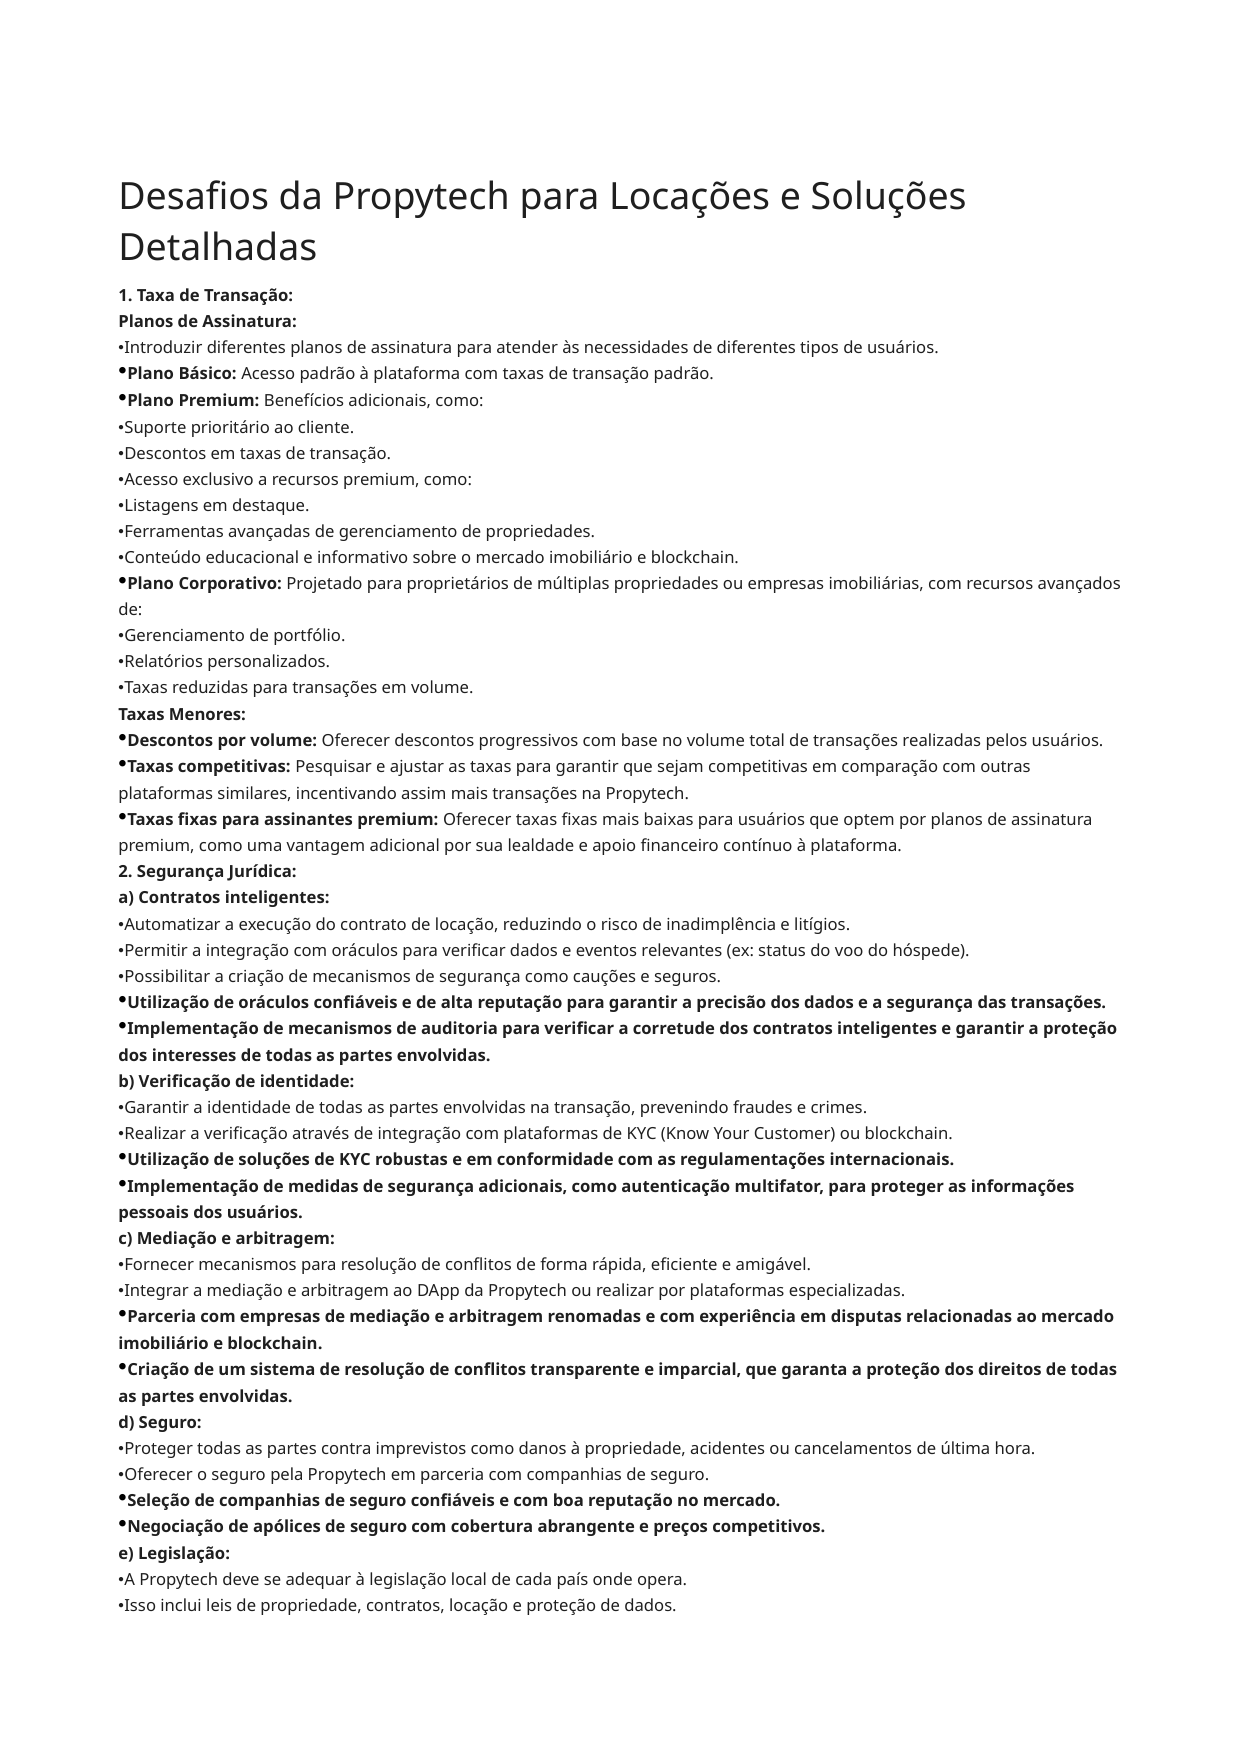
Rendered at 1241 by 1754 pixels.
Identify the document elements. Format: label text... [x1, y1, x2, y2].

list Proteger todas as partes contra imprevistos como danos à propriedade, acidentes ou cancelamentos de última hora. [118, 1436, 1122, 1459]
list Criação de um sistema de resolução de conflitos transparente e imparcial, que garanta a proteção dos direitos de todas as partes envolvidas. [118, 1358, 1122, 1407]
text 1. Taxa de Transação: [118, 284, 1122, 306]
list Isso inclui leis de propriedade, contratos, locação e proteção de dados. [118, 1594, 1122, 1617]
list Realizar a verificação através de integração com plataformas de KYC (Know Your Customer) ou blockchain. [118, 1122, 1122, 1144]
list Listagens em destaque. [118, 493, 1122, 516]
text d) Seguro: [118, 1410, 1122, 1433]
list Possibilitar a criação de mecanismos de segurança como cauções e seguros. [118, 964, 1122, 987]
list Relatórios personalizados. [118, 650, 1122, 673]
text 2. Segurança Jurídica: [118, 860, 1122, 883]
text a) Contratos inteligentes: [118, 886, 1122, 909]
list Plano Básico: Acesso padrão à plataforma com taxas de transação padrão. [118, 362, 1122, 385]
list Conteúdo educacional e informativo sobre o mercado imobiliário e blockchain. [118, 545, 1122, 568]
list Descontos em taxas de transação. [118, 441, 1122, 464]
list Oferecer o seguro pela Propytech em parceria com companhias de seguro. [118, 1462, 1122, 1485]
list Automatizar a execução do contrato de locação, reduzindo o risco de inadimplência e litígios. [118, 912, 1122, 935]
list Implementação de mecanismos de auditoria para verificar a corretude dos contratos inteligentes e garantir a proteção dos interesses de todas as partes envolvidas. [118, 1017, 1122, 1066]
subtitle Desafios da Propytech para Locações e Soluções Detalhadas [118, 118, 1122, 271]
text e) Legislação: [118, 1542, 1122, 1564]
list Utilização de oráculos confiáveis e de alta reputação para garantir a precisão dos dados e a segurança das transações. [118, 990, 1122, 1013]
list Suporte prioritário ao cliente. [118, 415, 1122, 438]
list Plano Premium: Benefícios adicionais, como: [118, 388, 1122, 412]
list Plano Corporativo: Projetado para proprietários de múltiplas propriedades ou empresas imobiliárias, com recursos avançados de: [118, 571, 1122, 621]
list Acesso exclusivo a recursos premium, como: [118, 467, 1122, 490]
list Negociação de apólices de seguro com cobertura abrangente e preços competitivos. [118, 1515, 1122, 1538]
list Implementação de medidas de segurança adicionais, como autenticação multifator, para proteger as informações pessoais dos usuários. [118, 1174, 1122, 1224]
list Ferramentas avançadas de gerenciamento de propriedades. [118, 519, 1122, 542]
list Gerenciamento de portfólio. [118, 624, 1122, 647]
text c) Mediação e arbitragem: [118, 1227, 1122, 1250]
text b) Verificação de identidade: [118, 1069, 1122, 1092]
list Garantir a identidade de todas as partes envolvidas na transação, prevenindo fraudes e crimes. [118, 1096, 1122, 1118]
list Taxas reduzidas para transações em volume. [118, 676, 1122, 699]
list Seleção de companhias de seguro confiáveis e com boa reputação no mercado. [118, 1488, 1122, 1512]
list Taxas fixas para assinantes premium: Oferecer taxas fixas mais baixas para usuários que optem por planos de assinatura premium, como uma vantagem adicional por sua lealdade e apoio financeiro contínuo à plataforma. [118, 807, 1122, 857]
list A Propytech deve se adequar à legislação local de cada país onde opera. [118, 1568, 1122, 1591]
list Taxas competitivas: Pesquisar e ajustar as taxas para garantir que sejam competitivas em comparação com outras plataformas similares, incentivando assim mais transações na Propytech. [118, 755, 1122, 804]
text Taxas Menores: [118, 702, 1122, 725]
list Utilização de soluções de KYC robustas e em conformidade com as regulamentações internacionais. [118, 1148, 1122, 1171]
list Permitir a integração com oráculos para verificar dados e eventos relevantes (ex: status do voo do hóspede). [118, 938, 1122, 961]
list Integrar a mediação e arbitragem ao DApp da Propytech ou realizar por plataformas especializadas. [118, 1279, 1122, 1302]
list Fornecer mecanismos para resolução de conflitos de forma rápida, eficiente e amigável. [118, 1253, 1122, 1276]
list Introduzir diferentes planos de assinatura para atender às necessidades de diferentes tipos de usuários. [118, 336, 1122, 358]
list Descontos por volume: Oferecer descontos progressivos com base no volume total de transações realizadas pelos usuários. [118, 728, 1122, 751]
list Parceria com empresas de mediação e arbitragem renomadas e com experiência em disputas relacionadas ao mercado imobiliário e blockchain. [118, 1305, 1122, 1354]
text Planos de Assinatura: [118, 310, 1122, 332]
